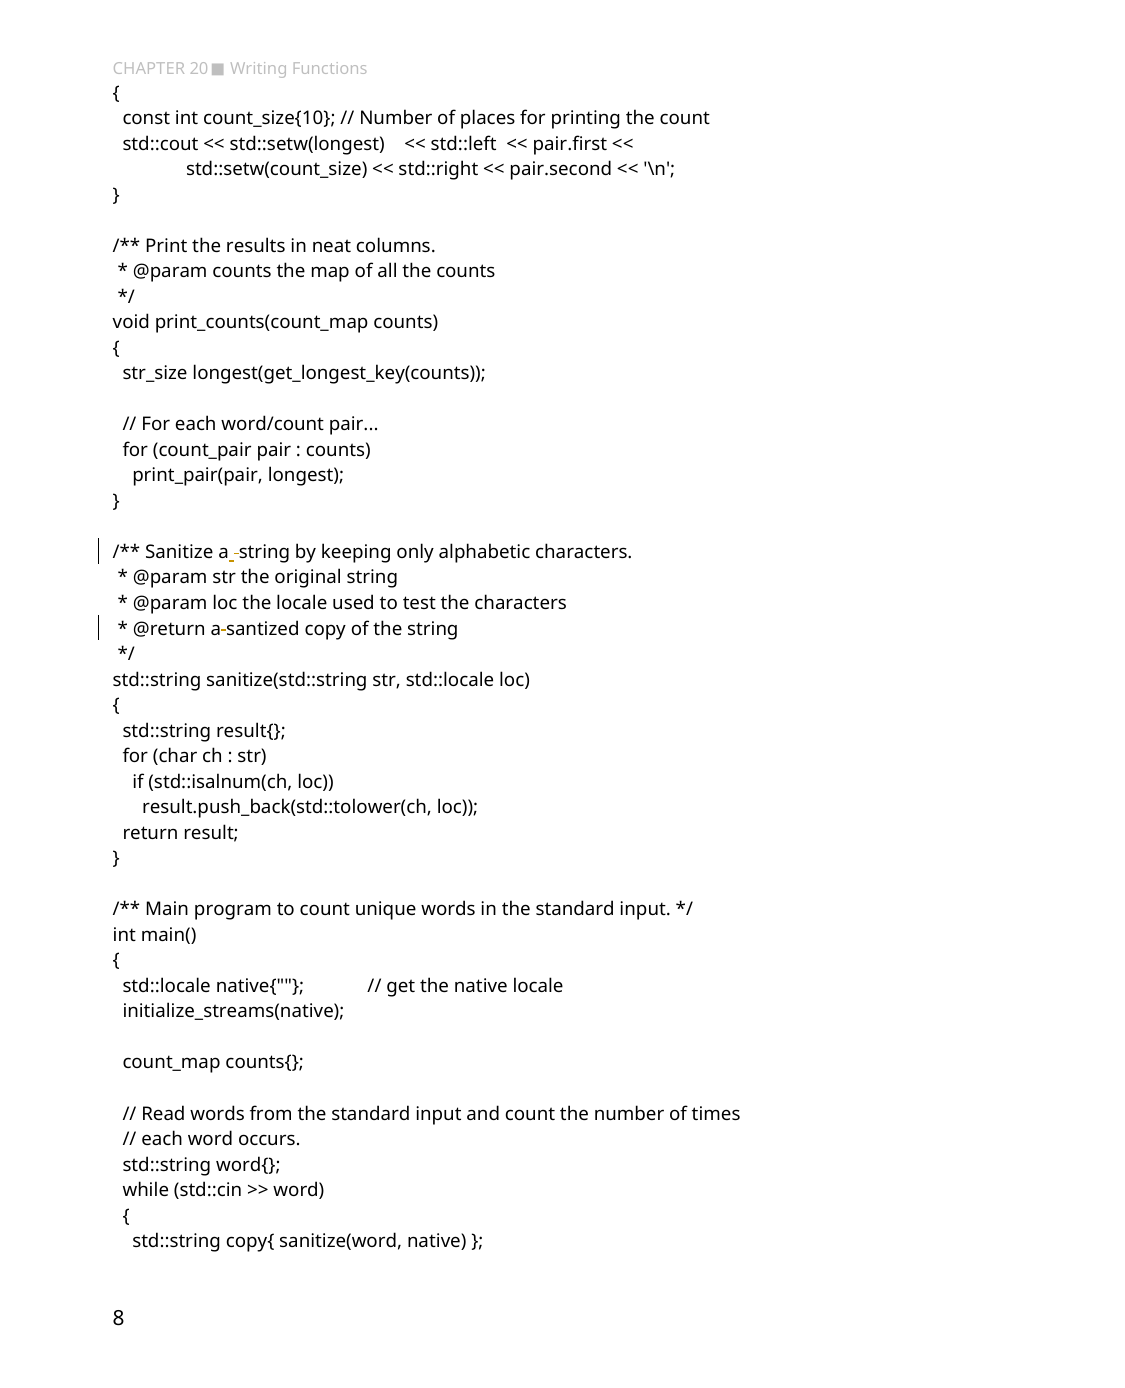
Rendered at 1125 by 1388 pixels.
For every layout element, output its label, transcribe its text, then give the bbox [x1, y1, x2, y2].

text std::setw(count_size) << std::right << pair.second << '\n'; [112, 156, 1012, 181]
text result.push_back(std::tolower(ch, loc)); [112, 793, 1012, 819]
text while (std::cin >> word) [112, 1176, 1012, 1202]
text { [112, 1202, 1012, 1227]
text print_pair(pair, longest); [112, 462, 1012, 487]
text str_size longest(get_longest_key(counts)); [112, 360, 1012, 385]
text count_map counts{}; [112, 1049, 1012, 1074]
text * @return asantized copy of the string [112, 615, 1012, 640]
text std::locale native{""}; // get the native locale [112, 972, 1012, 998]
text std::string result{}; [112, 717, 1012, 742]
text /** Main program to count unique words in the standard input. */ [112, 896, 1012, 921]
text { [112, 947, 1012, 972]
text // each word occurs. [112, 1125, 1012, 1151]
text std::string copy{ sanitize(word, native) }; [112, 1227, 1012, 1253]
text */ [112, 283, 1012, 309]
text * @param counts the map of all the counts [112, 258, 1012, 283]
text std::string sanitize(std::string str, std::locale loc) [112, 666, 1012, 691]
text for (count_pair pair : counts) [112, 436, 1012, 462]
text return result; [112, 819, 1012, 844]
text { [112, 691, 1012, 717]
text std::cout << std::setw(longest) << std::left << pair.first << [112, 130, 1012, 156]
text const int count_size{10}; // Number of places for printing the count [112, 104, 1012, 130]
text // Read words from the standard input and count the number of times [112, 1100, 1012, 1125]
text // For each word/count pair... [112, 411, 1012, 436]
text /** Print the results in neat columns. [112, 232, 1012, 258]
text * @param str the original string [112, 564, 1012, 589]
text } [112, 487, 1012, 513]
text if (std::isalnum(ch, loc)) [112, 768, 1012, 793]
text } [112, 181, 1012, 207]
text { [112, 79, 1012, 104]
text void print_counts(count_map counts) [112, 309, 1012, 334]
text * @param loc the locale used to test the characters [112, 589, 1012, 615]
text /** Sanitize a string by keeping only alphabetic characters. [112, 538, 1012, 564]
text */ [112, 640, 1012, 666]
text { [112, 334, 1012, 360]
text std::string word{}; [112, 1151, 1012, 1176]
text } [112, 844, 1012, 870]
text initialize_streams(native); [112, 998, 1012, 1023]
text int main() [112, 921, 1012, 947]
text for (char ch : str) [112, 742, 1012, 768]
